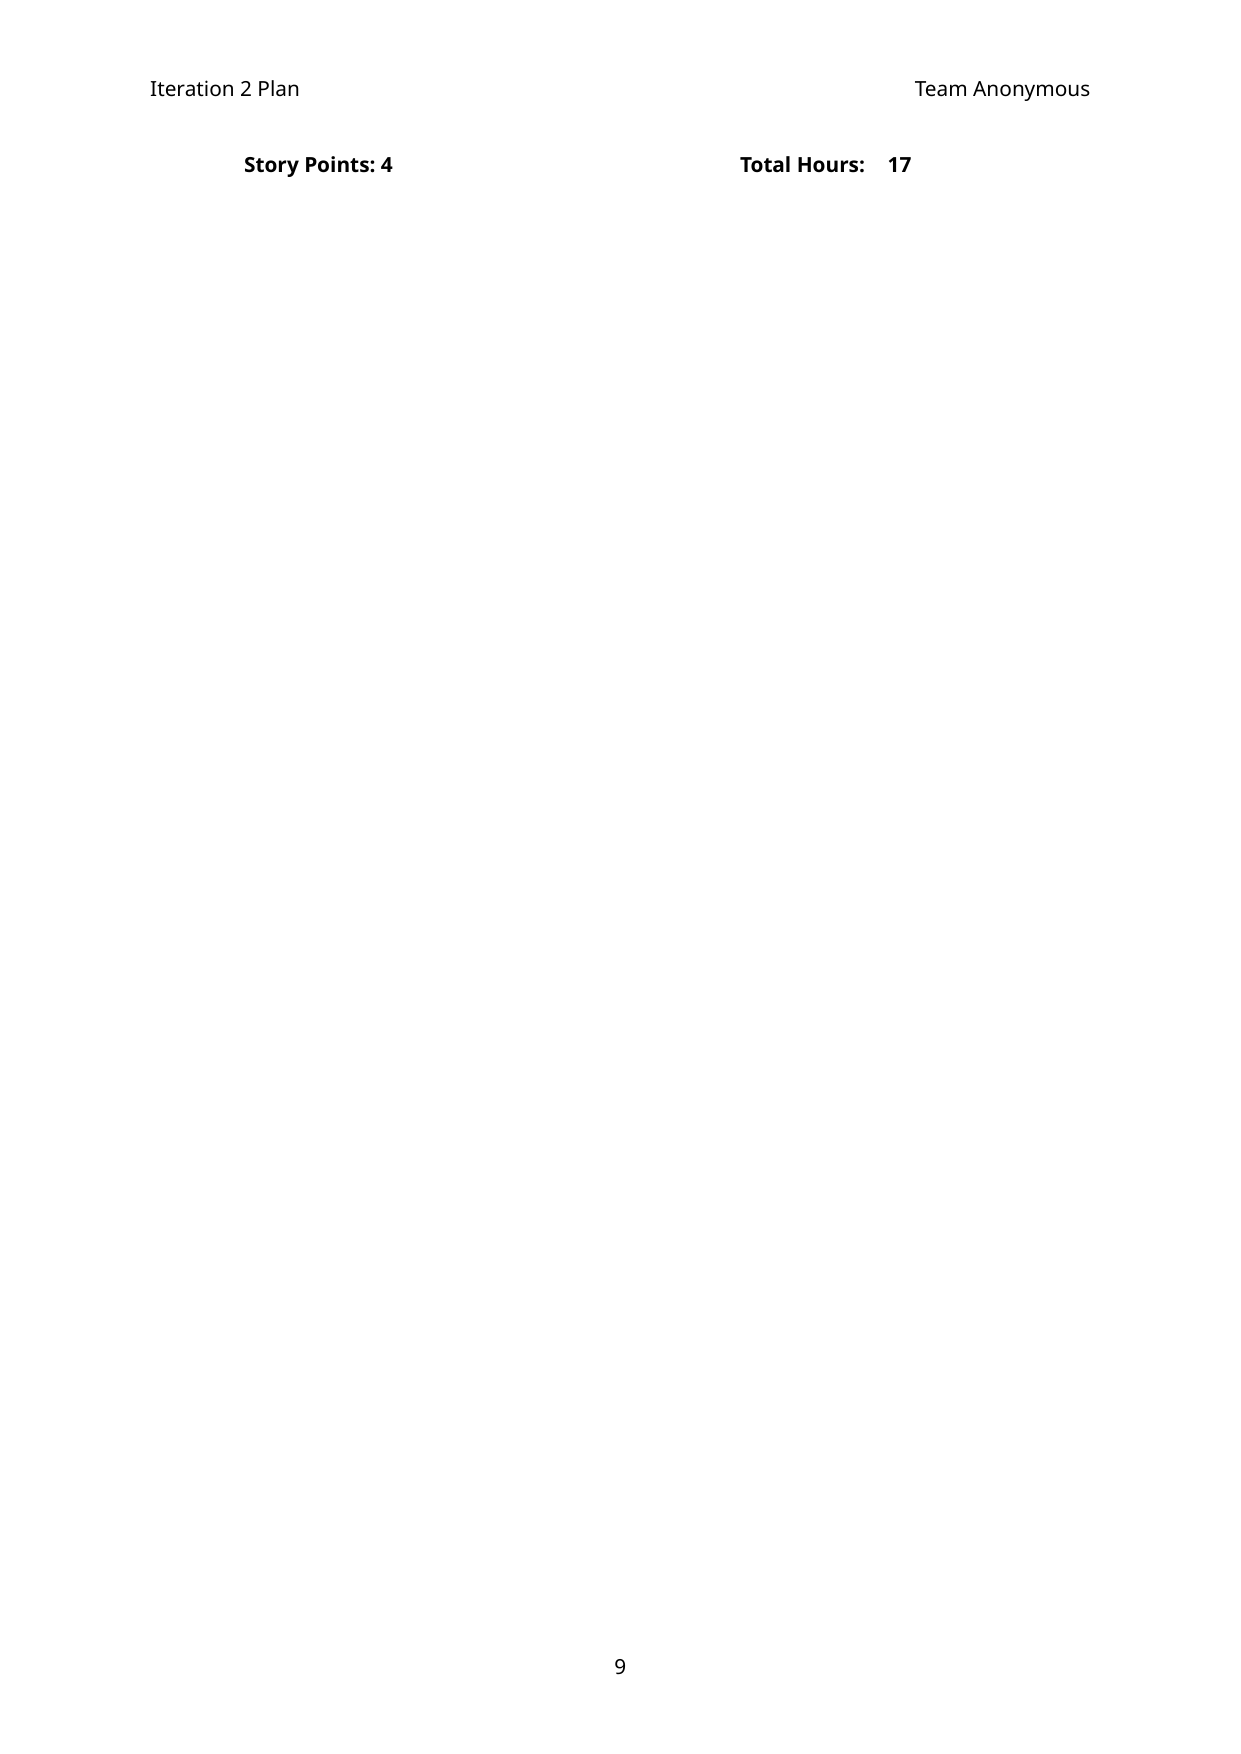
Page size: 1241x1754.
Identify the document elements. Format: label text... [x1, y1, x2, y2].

table_cell [1003, 150, 1096, 199]
table_cell 17 [876, 150, 1003, 199]
table_cell Story Points: 4 Total Hours: [233, 150, 876, 199]
table_cell [139, 150, 233, 199]
